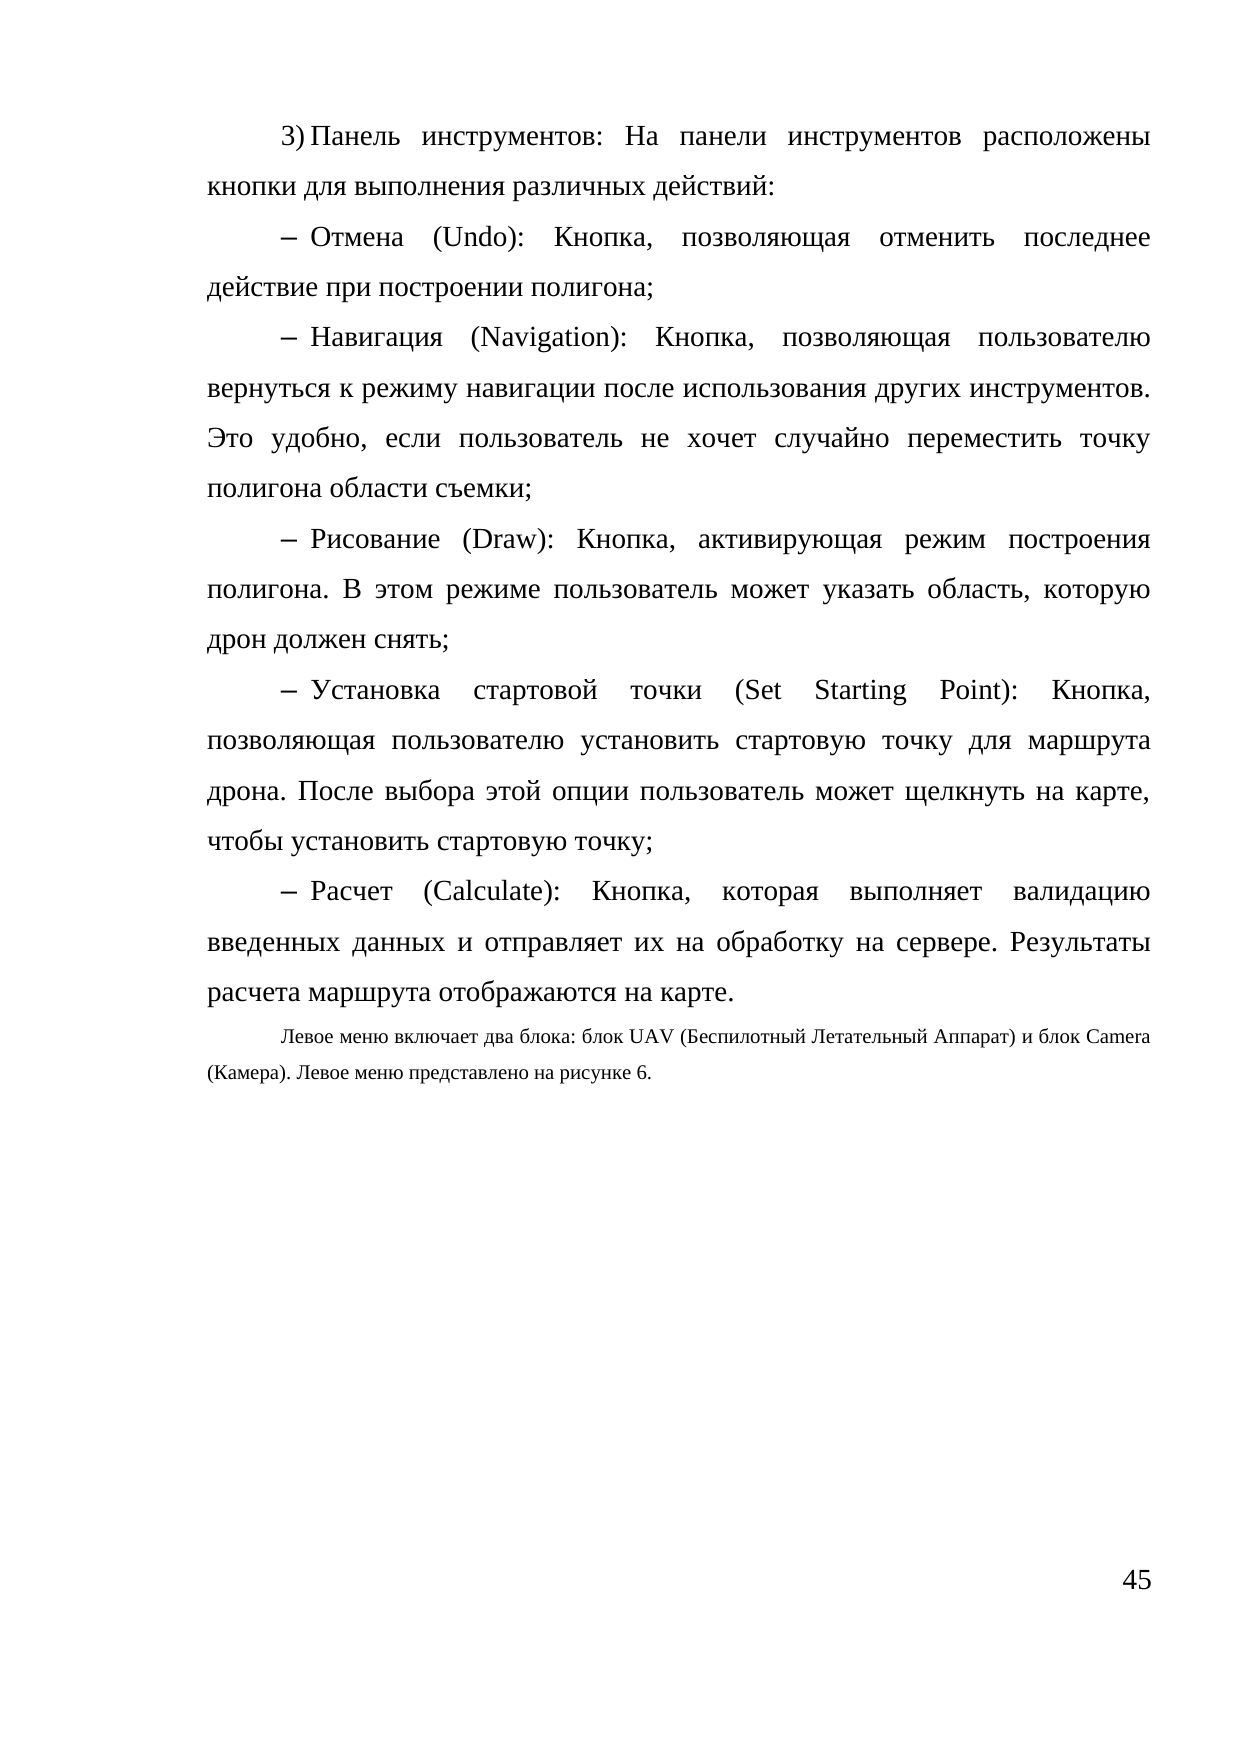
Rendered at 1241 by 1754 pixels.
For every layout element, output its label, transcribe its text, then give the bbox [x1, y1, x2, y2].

list Панель инструментов: На панели инструментов расположены кнопки для выполнения различных действий: [207, 118, 1152, 202]
list Отмена (Undo): Кнопка, позволяющая отменить последнее действие при построении полигона; [207, 219, 1152, 303]
list Расчет (Calculate): Кнопка, которая выполняет валидацию введенных данных и отправляет их на обработку на сервере. Результаты расчета маршрута отображаются на карте. [207, 873, 1152, 1007]
list Рисование (Draw): Кнопка, активирующая режим построения полигона. В этом режиме пользователь может указать область, которую дрон должен снять; [207, 521, 1152, 655]
text Левое меню включает два блока: блок UAV (Беспилотный Летательный Аппарат) и блок Camera (Камера). Левое меню представлено на рисунке 6. [207, 1024, 1152, 1084]
list Навигация (Navigation): Кнопка, позволяющая пользователю вернуться к режиму навигации после использования других инструментов. Это удобно, если пользователь не хочет случайно переместить точку полигона области съемки; [207, 319, 1152, 504]
list Установка стартовой точки (Set Starting Point): Кнопка, позволяющая пользователю установить стартовую точку для маршрута дрона. После выбора этой опции пользователь может щелкнуть на карте, чтобы установить стартовую точку; [207, 672, 1152, 856]
